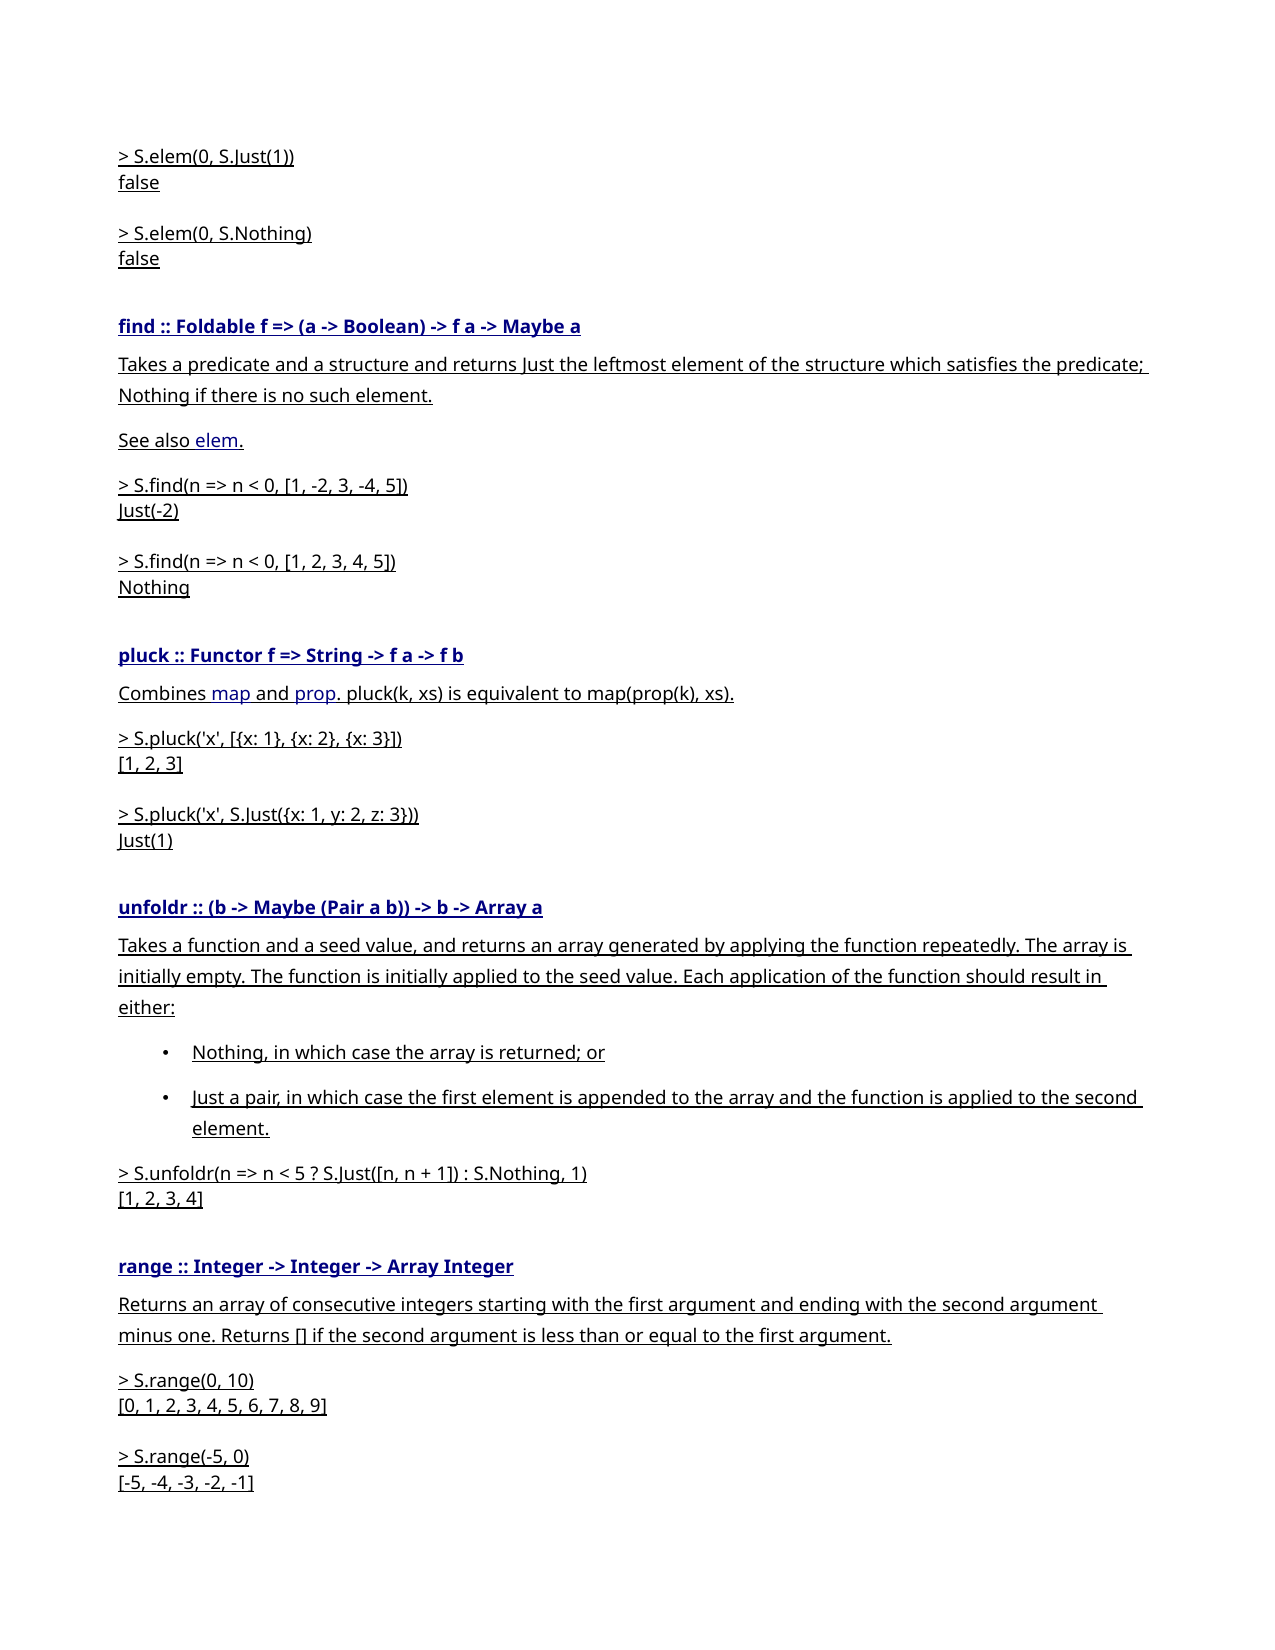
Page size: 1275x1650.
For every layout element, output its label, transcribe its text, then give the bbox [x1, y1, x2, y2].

text Just(-2) [118, 498, 1157, 523]
text > S.pluck('x', [{x: 1}, {x: 2}, {x: 3}]) [118, 725, 1157, 751]
text > S.unfoldr(n => n < 5 ? S.Just([n, n + 1]) : S.Nothing, 1) [118, 1160, 1157, 1186]
text [0, 1, 2, 3, 4, 5, 6, 7, 8, 9] [118, 1393, 1157, 1418]
text Just(1) [118, 827, 1157, 853]
text Returns an array of consecutive integers starting with the first argument and ending with the second argument minus one. Returns [] if the second argument is less than or equal to the first argument. [118, 1291, 1157, 1347]
text false [118, 246, 1157, 271]
list Just a pair, in which case the first element is appended to the array and the function is applied to the second element. [162, 1084, 1157, 1141]
subtitle pluck :: Functor f => String -⁠> f a -⁠> f b [118, 642, 1157, 667]
text > S.elem(0, S.Nothing) [118, 220, 1157, 246]
text Nothing [118, 574, 1157, 600]
text false [118, 169, 1157, 195]
text [1, 2, 3, 4] [118, 1186, 1157, 1211]
text [1, 2, 3] [118, 751, 1157, 776]
text > S.find(n => n < 0, [1, -2, 3, -4, 5]) [118, 472, 1157, 498]
text See also elem. [118, 427, 1157, 453]
subtitle find :: Foldable f => (a -⁠> Boolean) -⁠> f a -⁠> Maybe a [118, 313, 1157, 339]
text > S.elem(0, S.Just(1)) [118, 144, 1157, 169]
text > S.find(n => n < 0, [1, 2, 3, 4, 5]) [118, 549, 1157, 574]
text > S.range(0, 10) [118, 1367, 1157, 1393]
subtitle unfoldr :: (b -⁠> Maybe (Pair a b)) -⁠> b -⁠> Array a [118, 895, 1157, 920]
list Nothing, in which case the array is returned; or [162, 1039, 1157, 1065]
text > S.range(-5, 0) [118, 1444, 1157, 1469]
text [-5, -4, -3, -2, -1] [118, 1469, 1157, 1495]
text Takes a predicate and a structure and returns Just the leftmost element of the structure which satisfies the predicate; Nothing if there is no such element. [118, 351, 1157, 407]
text Combines map and prop. pluck(k, xs) is equivalent to map(prop(k), xs). [118, 680, 1157, 705]
text > S.pluck('x', S.Just({x: 1, y: 2, z: 3})) [118, 802, 1157, 827]
subtitle range :: Integer -⁠> Integer -⁠> Array Integer [118, 1253, 1157, 1279]
text Takes a function and a seed value, and returns an array generated by applying the function repeatedly. The array is initially empty. The function is initially applied to the seed value. Each application of the function should result in either: [118, 933, 1157, 1019]
